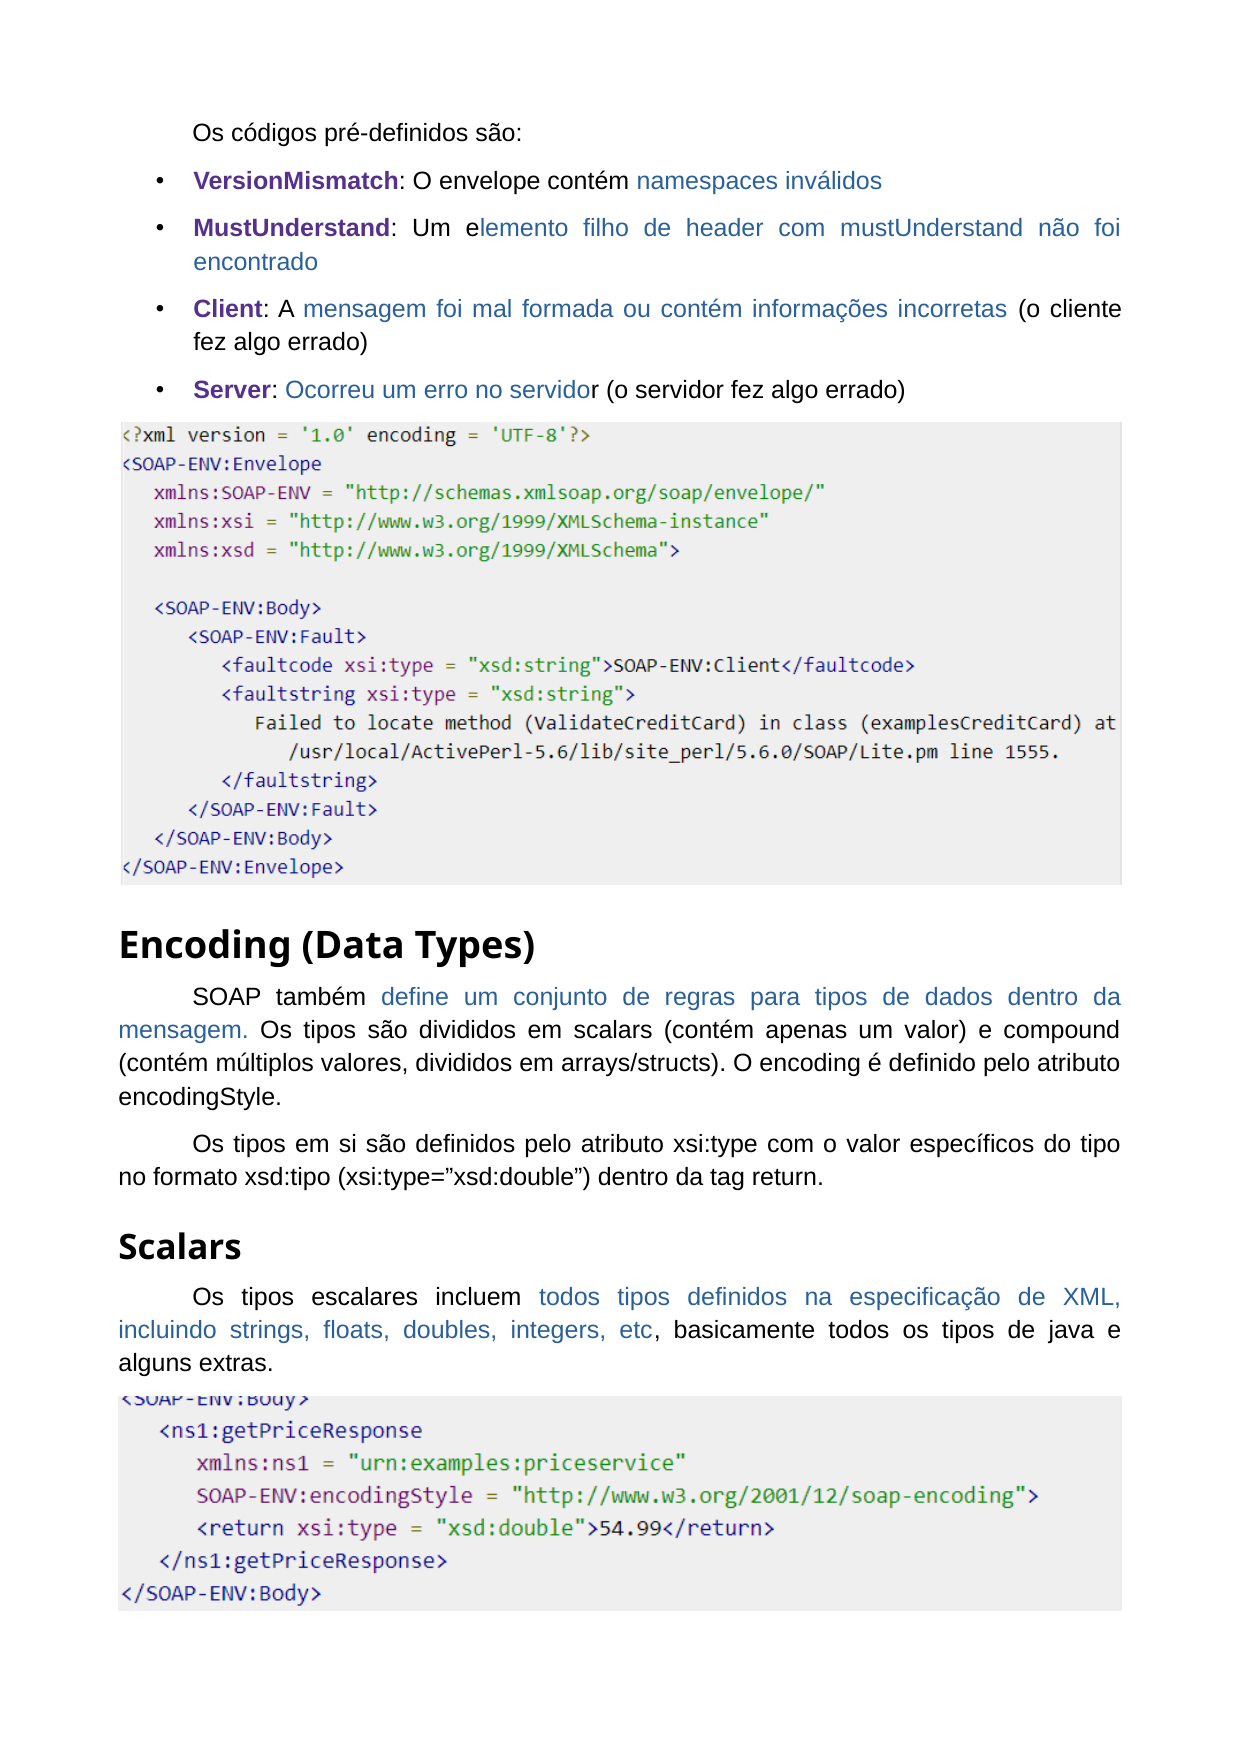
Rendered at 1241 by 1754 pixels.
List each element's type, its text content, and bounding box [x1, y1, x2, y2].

list Client: A mensagem foi mal formada ou contém informações incorretas (o cliente fez algo errado) [156, 294, 1122, 356]
text SOAP também define um conjunto de regras para tipos de dados dentro da mensagem. Os tipos são divididos em scalars (contém apenas um valor) e compound (contém múltiplos valores, divididos em arrays/structs). O encoding é definido pelo atributo encodingStyle. [118, 982, 1122, 1110]
list VersionMismatch: O envelope contém namespaces inválidos [156, 166, 1122, 194]
subtitle Encoding (Data Types) [118, 918, 1122, 970]
text Os tipos em si são definidos pelo atributo xsi:type com o valor específicos do tipo no formato xsd:tipo (xsi:type=”xsd:double”) dentro da tag return. [118, 1129, 1122, 1191]
picture [118, 422, 1123, 885]
subtitle Scalars [118, 1222, 1122, 1270]
text Os tipos escalares incluem todos tipos definidos na especificação de XML, incluindo strings, floats, doubles, integers, etc, basicamente todos os tipos de java e alguns extras. [118, 1282, 1122, 1377]
list MustUnderstand: Um elemento filho de header com mustUnderstand não foi encontrado [156, 213, 1122, 275]
list Server: Ocorreu um erro no servidor (o servidor fez algo errado) [156, 375, 1122, 404]
text Os códigos pré-definidos são: [118, 118, 1122, 147]
picture [118, 1396, 1123, 1611]
